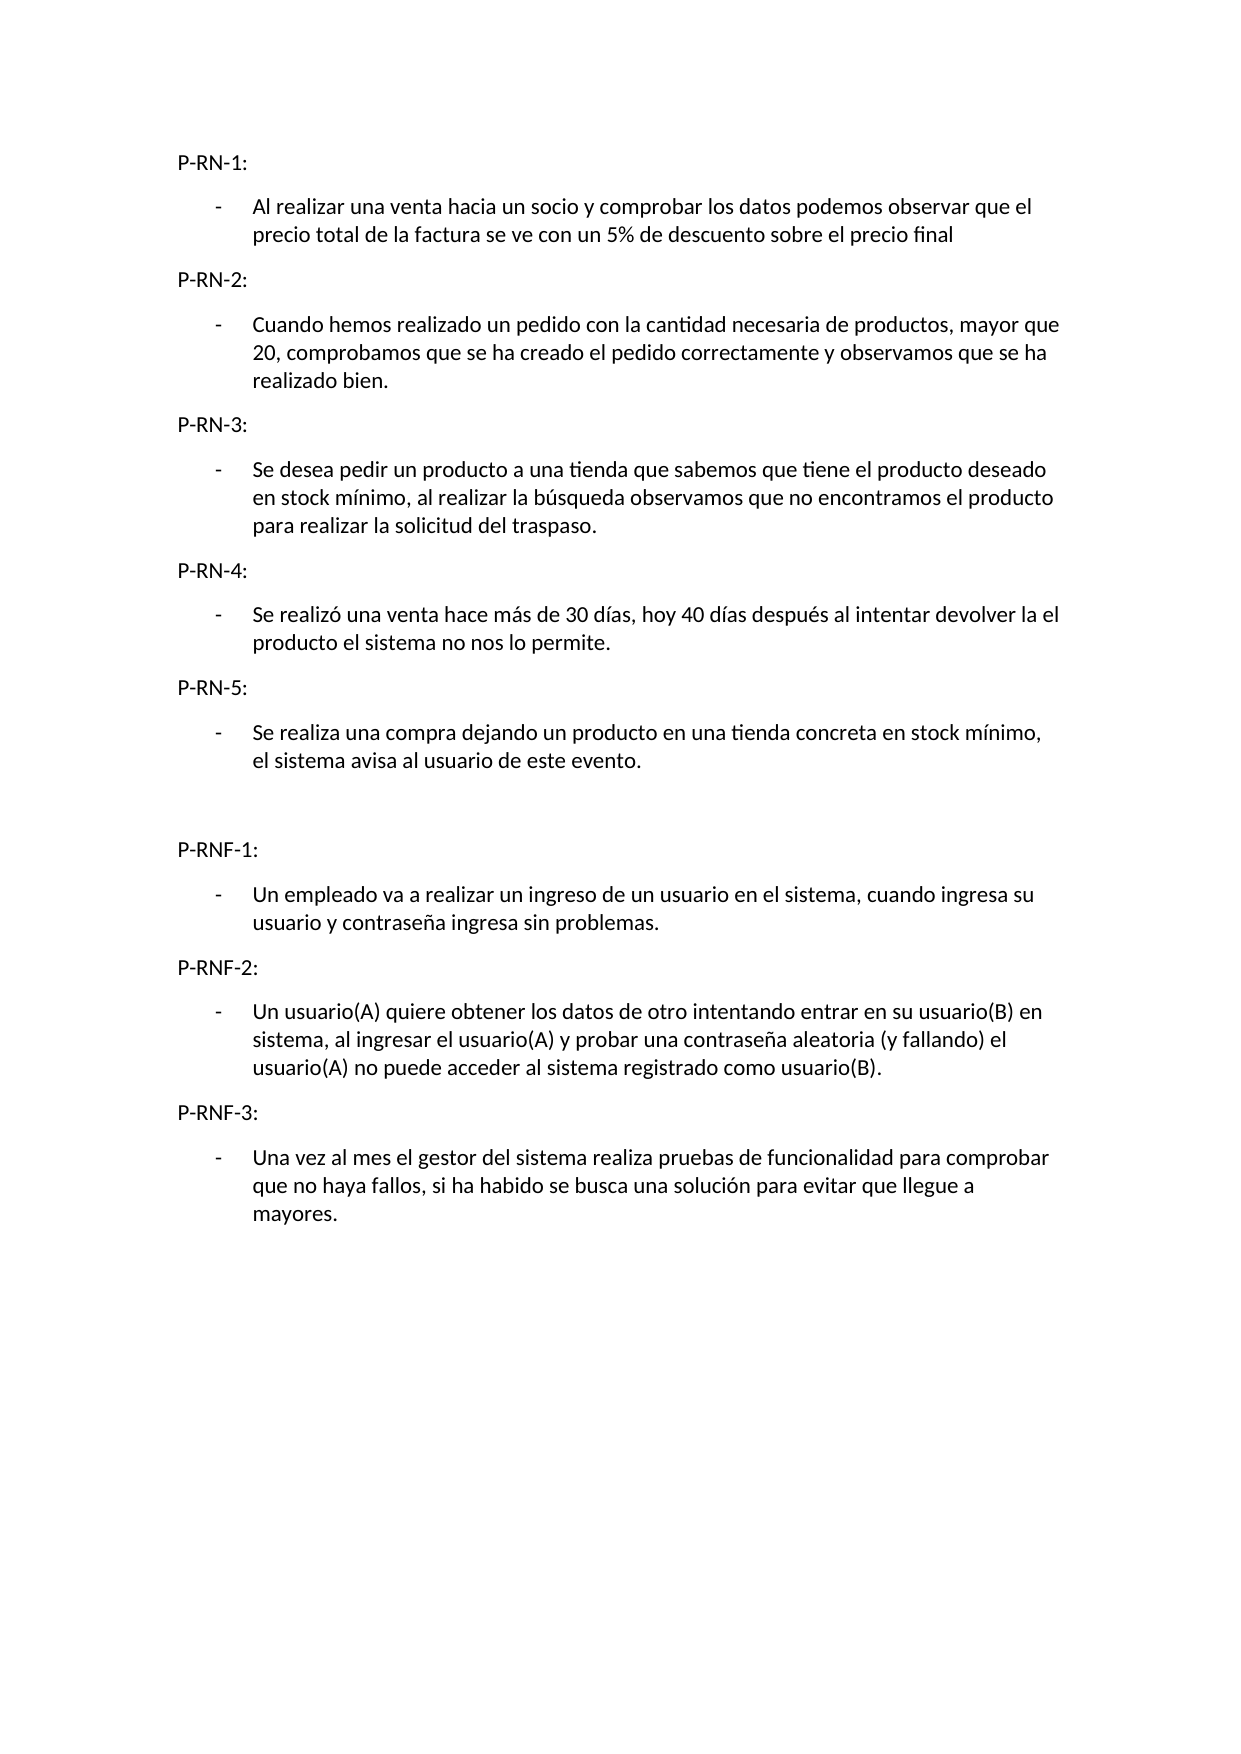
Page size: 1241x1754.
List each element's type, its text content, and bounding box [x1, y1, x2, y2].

list P-RN-4: [177, 556, 1063, 584]
list P-RNF-2: [177, 953, 1063, 981]
list Una vez al mes el gestor del sistema realiza pruebas de funcionalidad para comprobar que no haya fallos, si ha habido se busca una solución para evitar que llegue a mayores. [215, 1143, 1063, 1227]
list P-RN-5: [177, 673, 1063, 701]
list P-RN-3: [177, 410, 1063, 438]
list P-RNF-1: [177, 835, 1063, 863]
list P-RNF-3: [177, 1098, 1063, 1126]
list Un usuario(A) quiere obtener los datos de otro intentando entrar en su usuario(B) en sistema, al ingresar el usuario(A) y probar una contraseña aleatoria (y fallando) el usuario(A) no puede acceder al sistema registrado como usuario(B). [215, 997, 1063, 1081]
list Cuando hemos realizado un pedido con la cantidad necesaria de productos, mayor que 20, comprobamos que se ha creado el pedido correctamente y observamos que se ha realizado bien. [215, 310, 1063, 394]
list P-RN-2: [177, 265, 1063, 293]
list P-RN-1: [177, 148, 1063, 176]
list Al realizar una venta hacia un socio y comprobar los datos podemos observar que el precio total de la factura se ve con un 5% de descuento sobre el precio final [215, 192, 1063, 248]
list Se realiza una compra dejando un producto en una tienda concreta en stock mínimo, el sistema avisa al usuario de este evento. [215, 718, 1063, 774]
list Se realizó una venta hace más de 30 días, hoy 40 días después al intentar devolver la el producto el sistema no nos lo permite. [215, 601, 1063, 657]
list Se desea pedir un producto a una tienda que sabemos que tiene el producto deseado en stock mínimo, al realizar la búsqueda observamos que no encontramos el producto para realizar la solicitud del traspaso. [215, 455, 1063, 539]
list Un empleado va a realizar un ingreso de un usuario en el sistema, cuando ingresa su usuario y contraseña ingresa sin problemas. [215, 880, 1063, 936]
